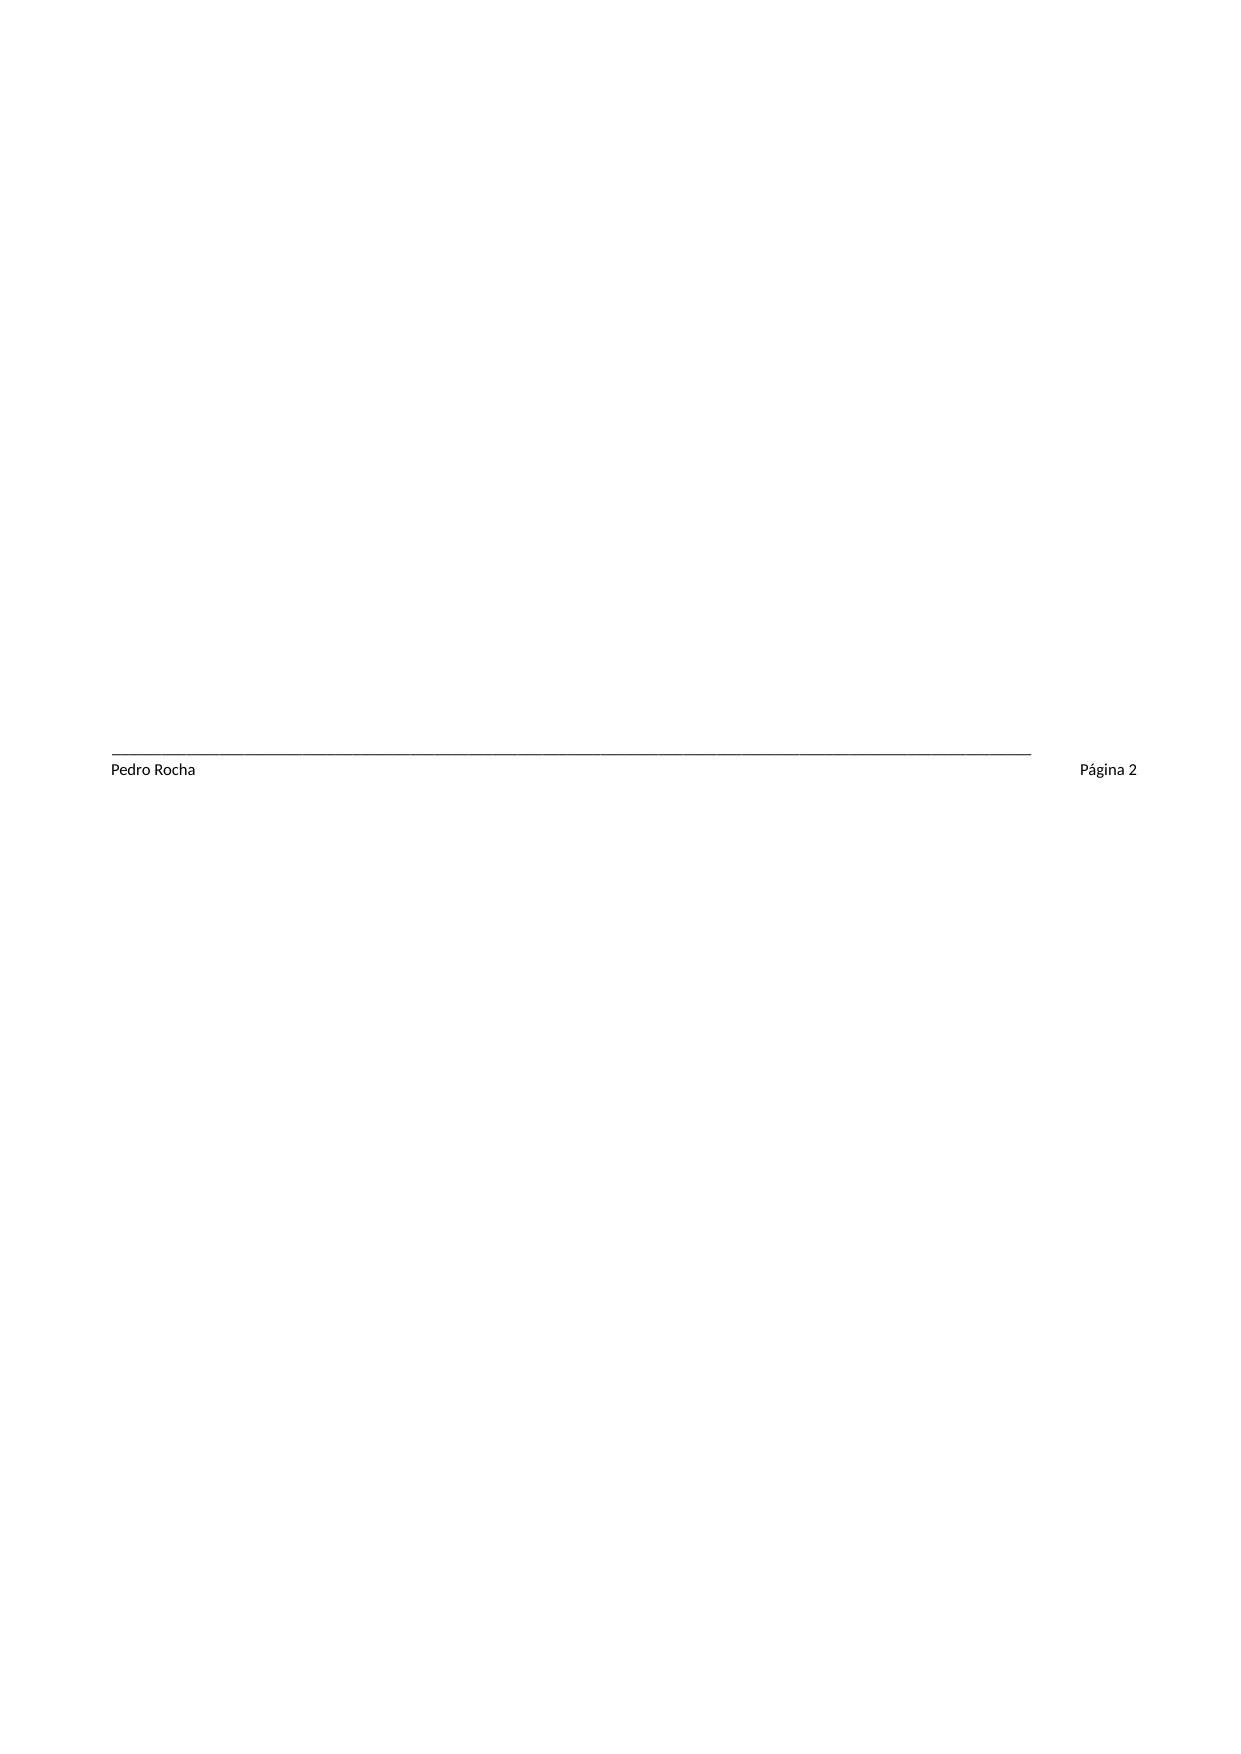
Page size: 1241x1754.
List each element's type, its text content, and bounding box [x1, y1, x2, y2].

text _______________________________________________________________________________________________________________ [112, 738, 1137, 758]
text Pedro Rocha Página 2 [111, 759, 1137, 779]
